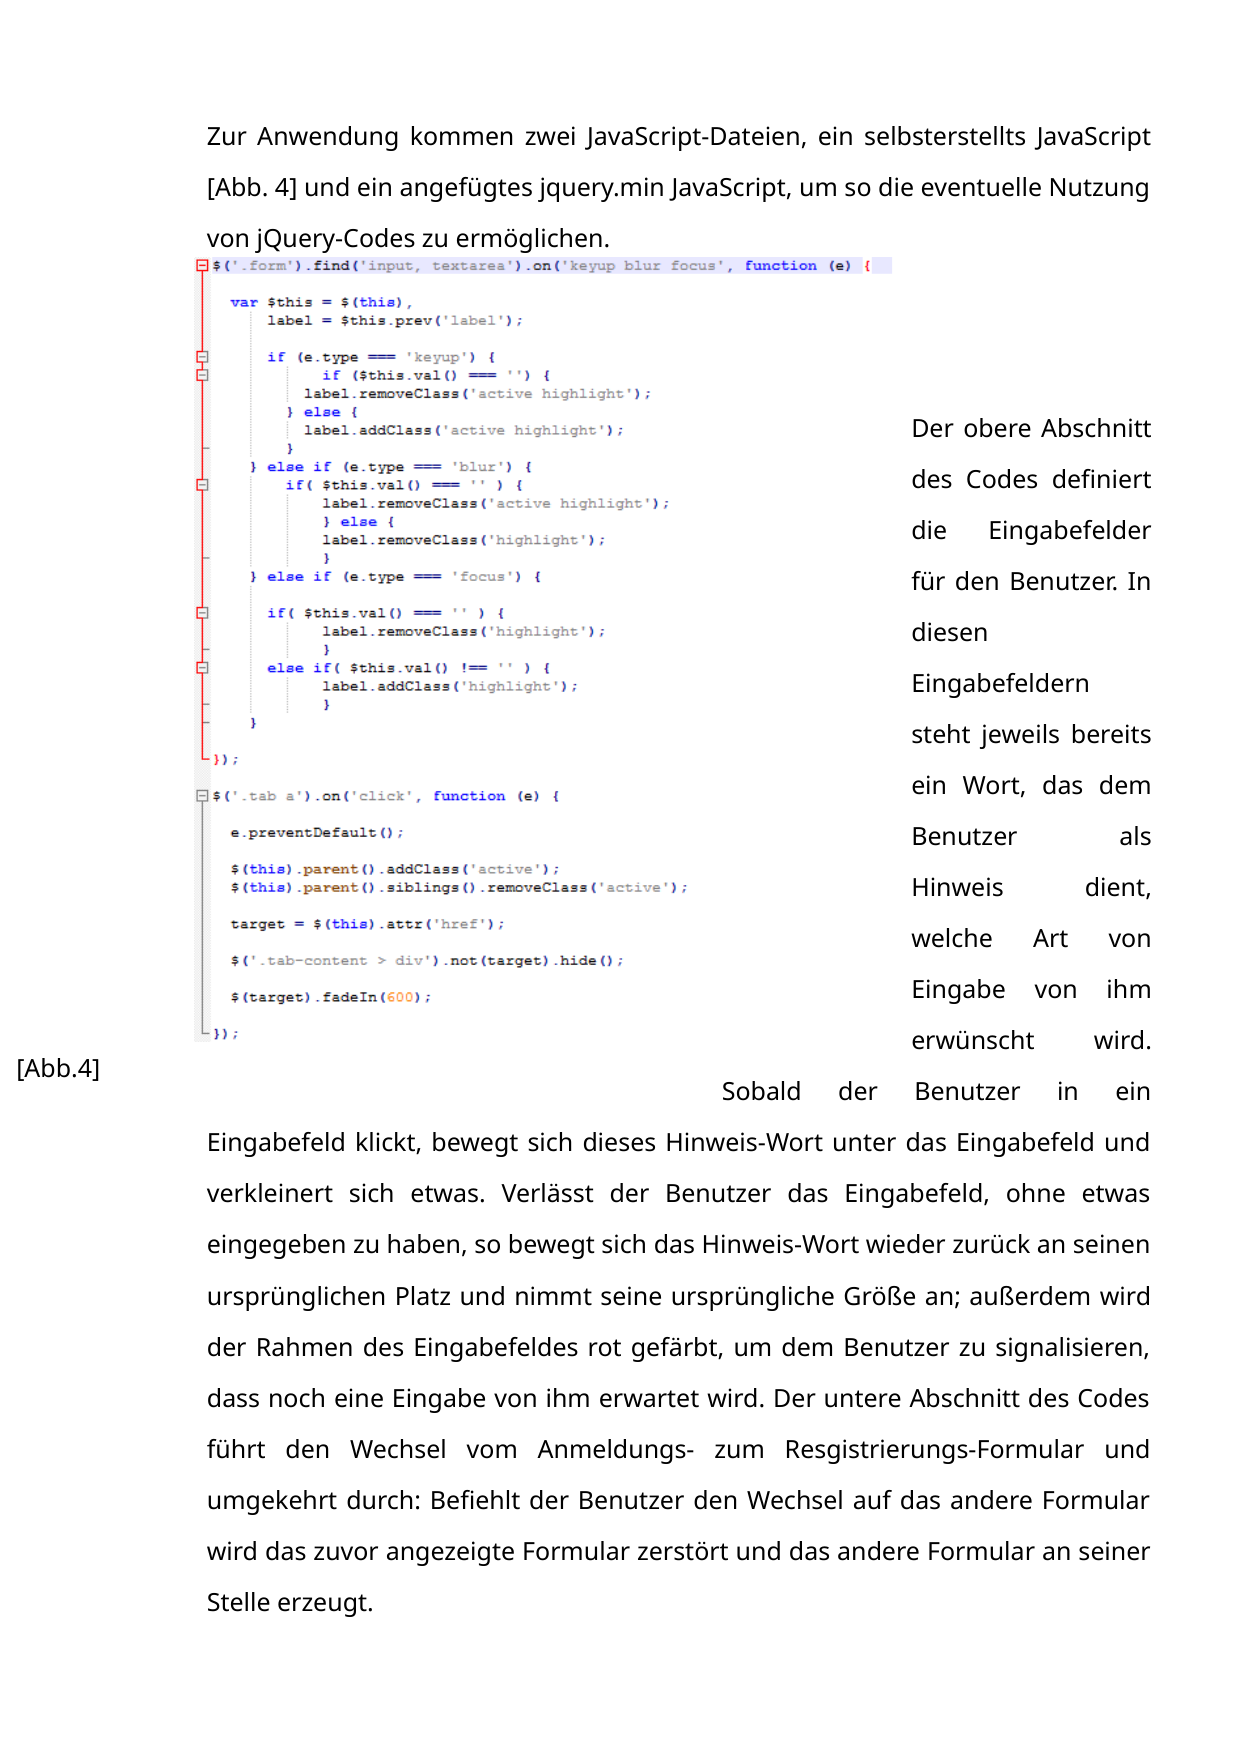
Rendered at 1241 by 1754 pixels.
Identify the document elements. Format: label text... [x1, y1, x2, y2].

text Der obere Abschnitt des Codes definiert die Eingabefelder für den Benutzer. In diesen Eingabefeldern steht jeweils bereits ein Wort, das dem Benutzer als Hinweis dient, welche Art von Eingabe von ihm erwünscht wird. Sobald der Benutzer in ein Eingabefeld klickt, bewegt sich dieses Hinweis-Wort unter das Eingabefeld und verkleinert sich etwas. Verlässt der Benutzer das Eingabefeld, ohne etwas eingegeben zu haben, so bewegt sich das Hinweis-Wort wieder zurück an seinen ursprünglichen Platz und nimmt seine ursprüngliche Größe an; außerdem wird der Rahmen des Eingabefeldes rot gefärbt, um dem Benutzer zu signalisieren, dass noch eine Eingabe von ihm erwartet wird. Der untere Abschnitt des Codes führt den Wechsel vom Anmeldungs- zum Resgistrierungs-Formular und umgekehrt durch: Befiehlt der Benutzer den Wechsel auf das andere Formular wird das zuvor angezeigte Formular zerstört und das andere Formular an seiner Stelle erzeugt. [207, 410, 1152, 1618]
text [Abb.4] [16, 1050, 686, 1084]
text Zur Anwendung kommen zwei JavaScript-Dateien, ein selbsterstellts JavaScript [Abb. 4] und ein angefügtes jquery.min JavaScript, um so die eventuelle Nutzung von jQuery-Codes zu ermöglichen. [207, 118, 1152, 254]
picture [194, 257, 893, 1046]
